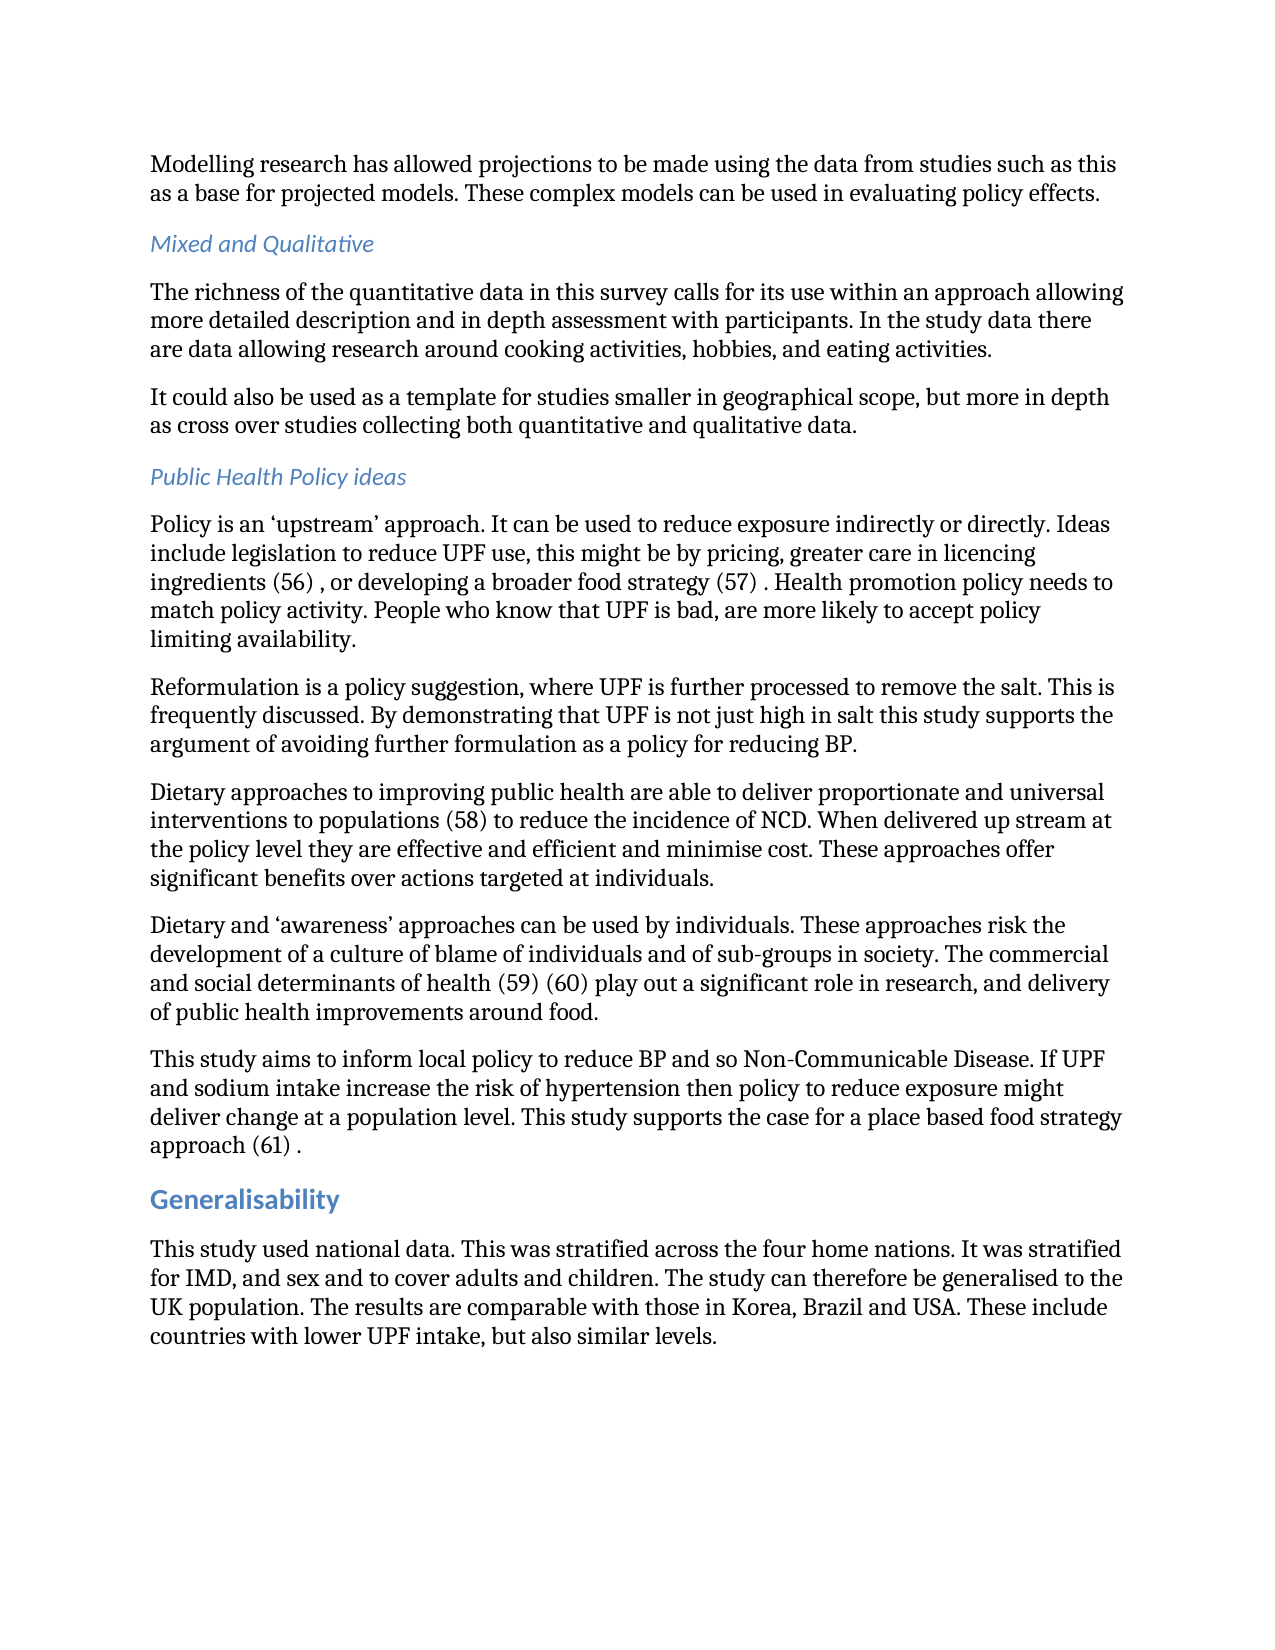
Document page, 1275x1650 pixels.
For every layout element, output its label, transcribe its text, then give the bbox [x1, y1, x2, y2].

text This study used national data. This was stratified across the four home nations. It was stratified for IMD, and sex and to cover adults and children. The study can therefore be generalised to the UK population. The results are comparable with those in Korea, Brazil and USA. These include countries with lower UPF intake, but also similar levels. [150, 1235, 1125, 1350]
text Dietary and ‘awareness’ approaches can be used by individuals. These approaches risk the development of a culture of blame of individuals and of sub-groups in society. The commercial and social determinants of health (59) (60) play out a significant role in research, and delivery of public health improvements around food. [150, 911, 1125, 1026]
subtitle Generalisability [150, 1181, 1125, 1217]
text This study aims to inform local policy to reduce BP and so Non-Communicable Disease. If UPF and sodium intake increase the risk of hypertension then policy to reduce exposure might deliver change at a population level. This study supports the case for a place based food strategy approach (61) . [150, 1045, 1125, 1160]
text Policy is an ‘upstream’ approach. It can be used to reduce exposure indirectly or directly. Ideas include legislation to reduce UPF use, this might be by pricing, greater care in licencing ingredients (56) , or developing a broader food strategy (57) . Health promotion policy needs to match policy activity. People who know that UPF is bad, are more likely to accept policy limiting availability. [150, 510, 1125, 654]
text Dietary approaches to improving public health are able to deliver proportionate and universal interventions to populations (58) to reduce the incidence of NCD. When delivered up stream at the policy level they are effective and efficient and minimise cost. These approaches offer significant benefits over actions targeted at individuals. [150, 778, 1125, 893]
text Modelling research has allowed projections to be made using the data from studies such as this as a base for projected models. These complex models can be used in evaluating policy effects. [150, 150, 1125, 207]
text Reformulation is a policy suggestion, where UPF is further processed to remove the salt. This is frequently discussed. By demonstrating that UPF is not just high in salt this study supports the argument of avoiding further formulation as a policy for reducing BP. [150, 673, 1125, 759]
subtitle Public Health Policy ideas [150, 461, 1125, 491]
text The richness of the quantitative data in this survey calls for its use within an approach allowing more detailed description and in depth assessment with participants. In the study data there are data allowing research around cooking activities, hobbies, and eating activities. [150, 278, 1125, 364]
text It could also be used as a template for studies smaller in geographical scope, but more in depth as cross over studies collecting both quantitative and qualitative data. [150, 383, 1125, 440]
subtitle Mixed and Qualitative [150, 228, 1125, 259]
